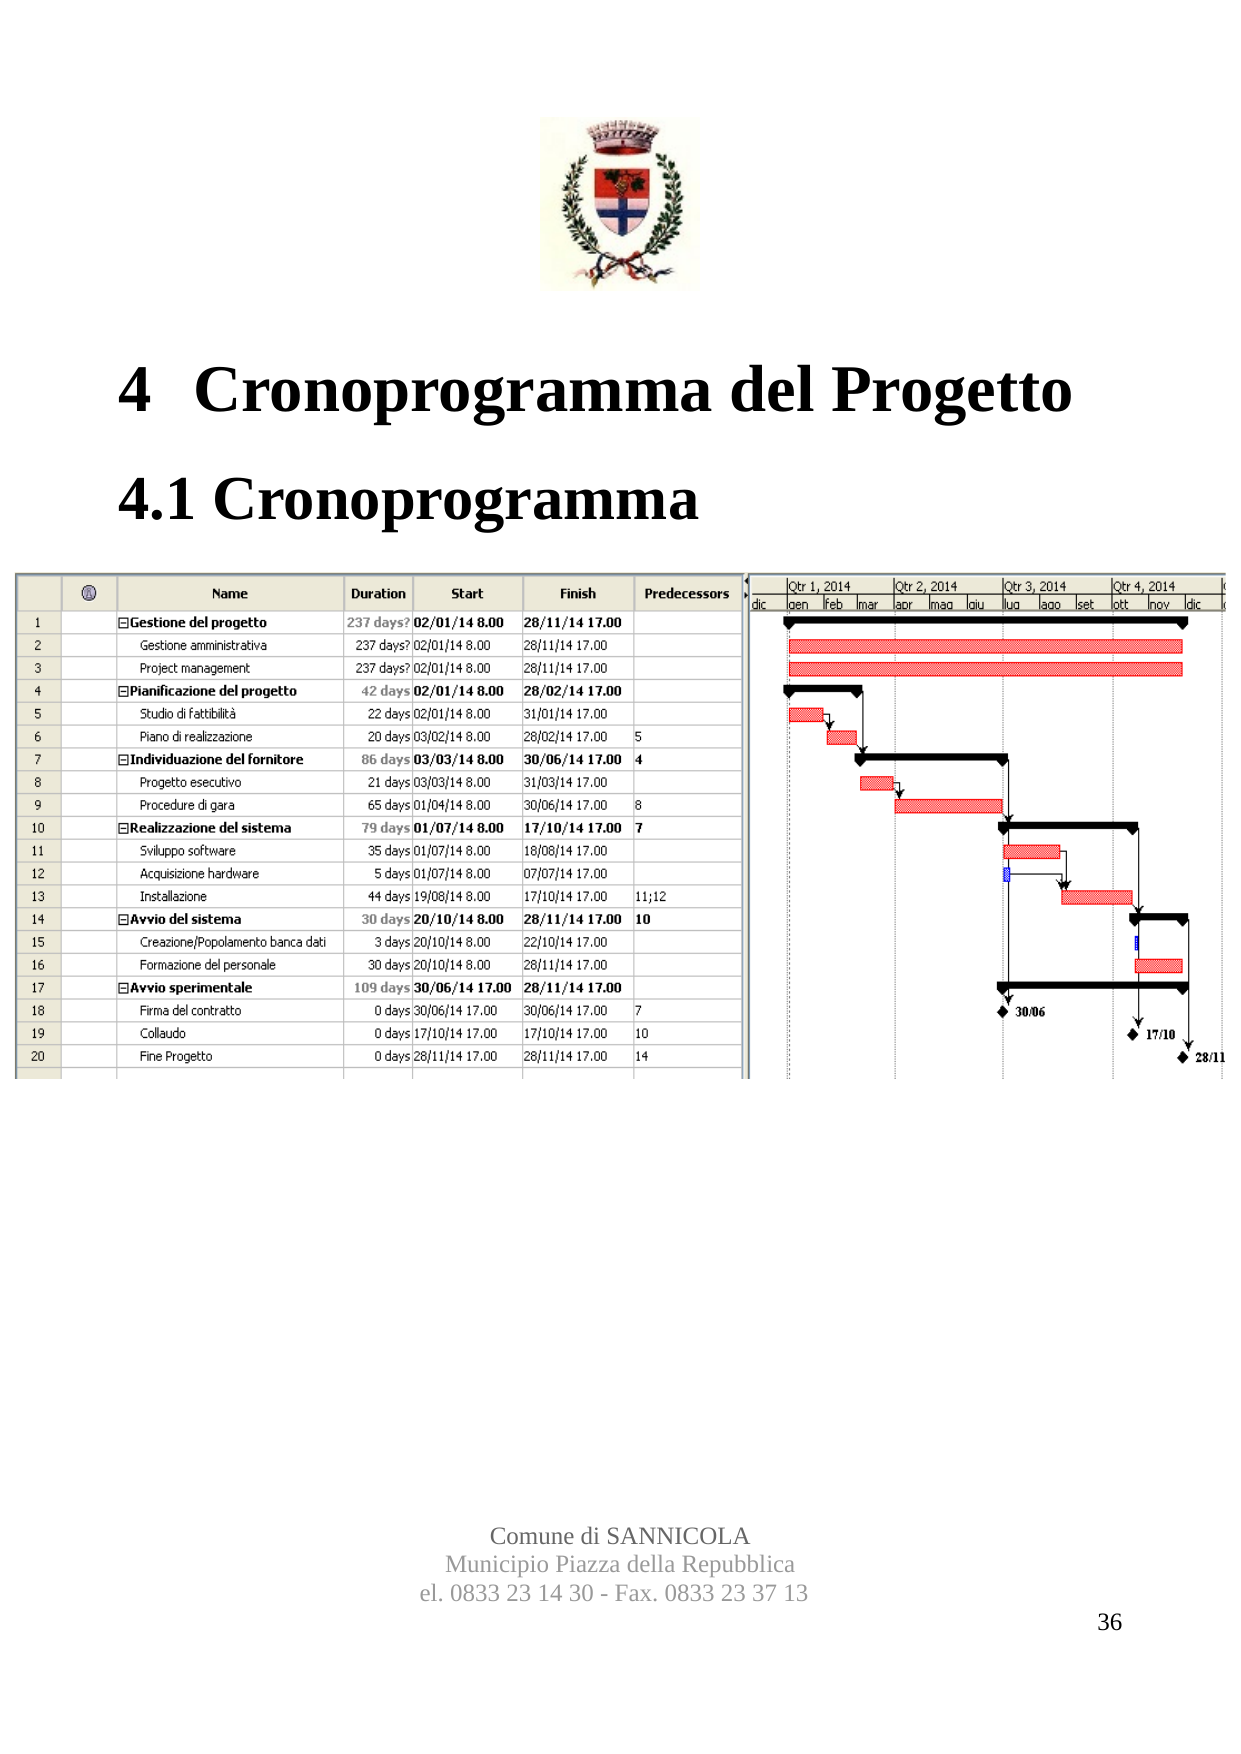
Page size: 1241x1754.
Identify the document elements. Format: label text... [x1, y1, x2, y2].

picture [540, 117, 700, 291]
picture [14, 572, 1226, 1079]
text 4 Cronoprogramma del Progetto [118, 350, 1122, 426]
text 4.1 Cronoprogramma [118, 461, 1122, 533]
